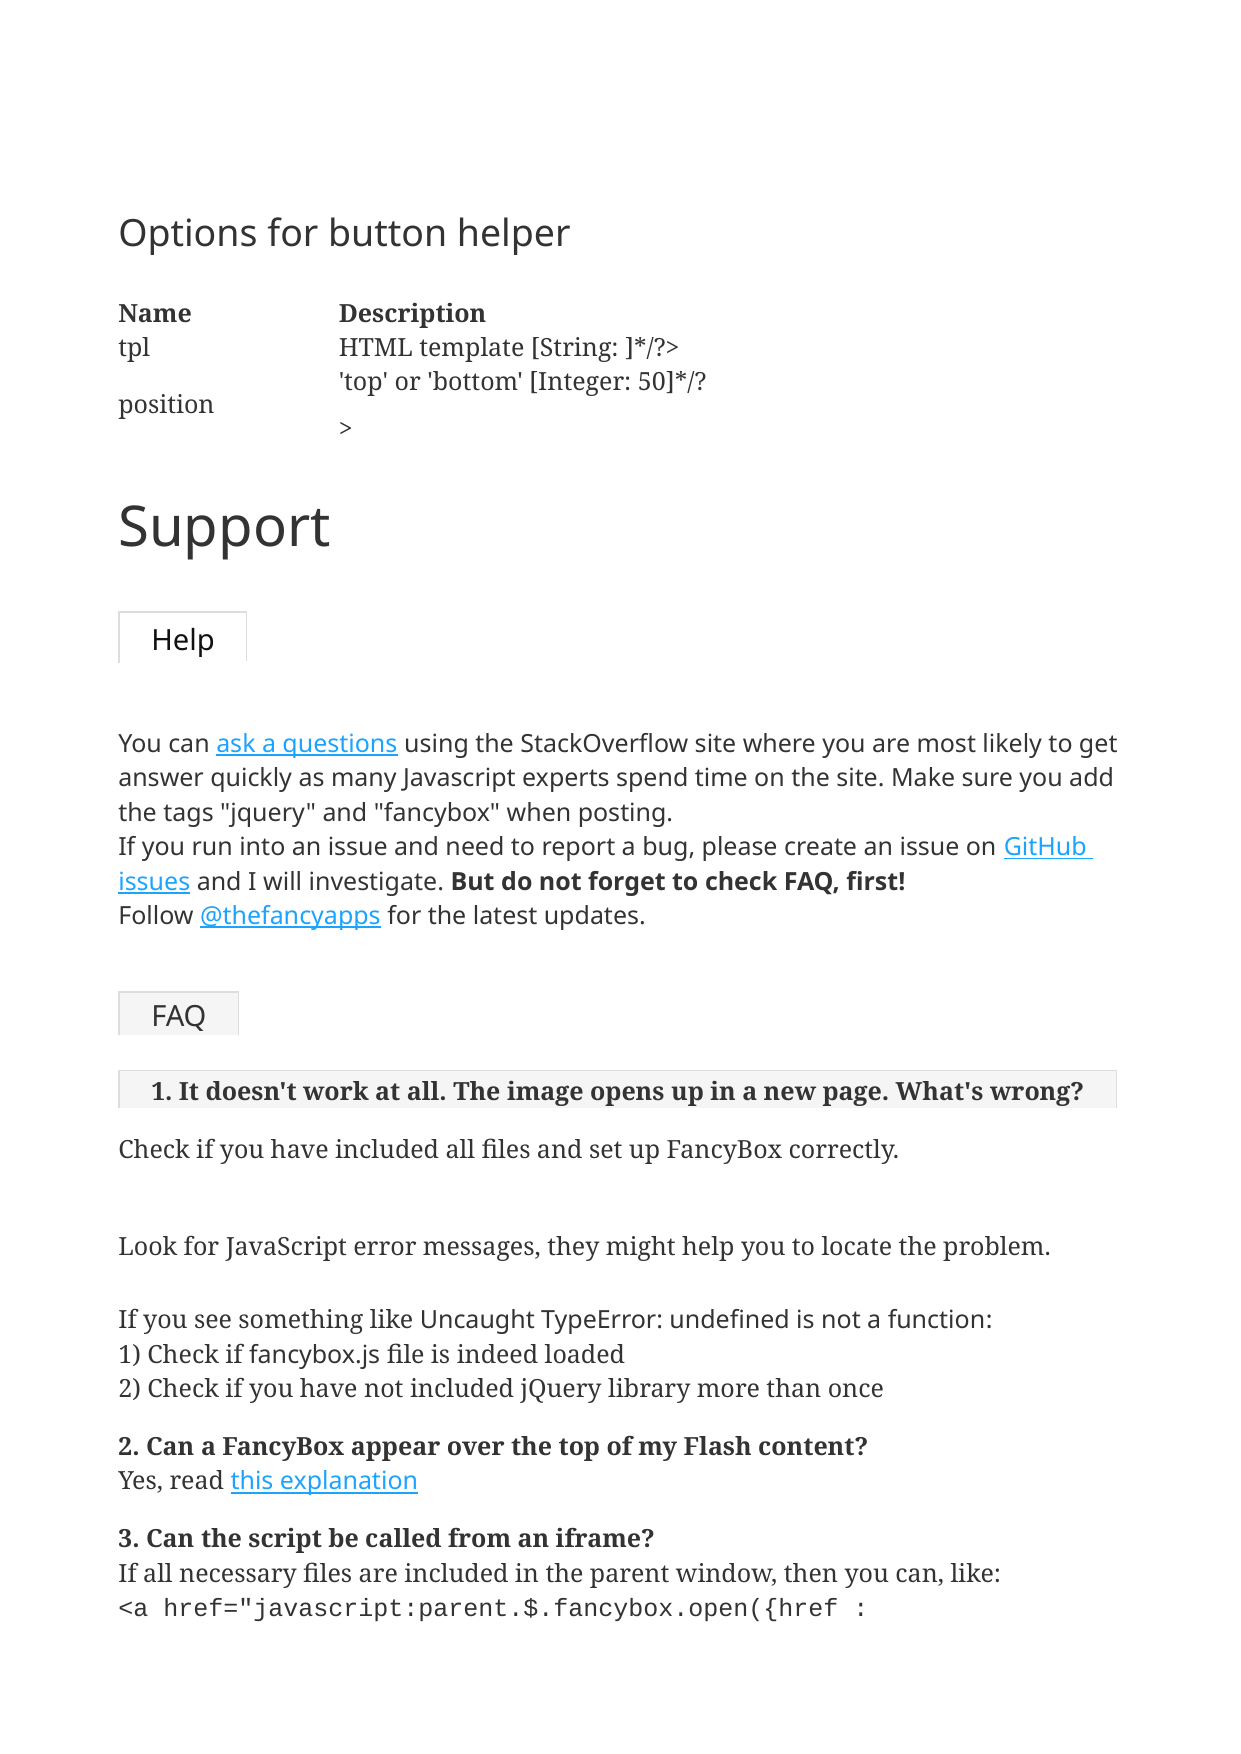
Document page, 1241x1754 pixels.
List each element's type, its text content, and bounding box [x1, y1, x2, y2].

text You can ask a questions using the StackOverflow site where you are most likely to get answer quickly as many Javascript experts spend time on the site. Make sure you add the tags "jquery" and "fancybox" when posting. [118, 725, 1122, 828]
table_header Description [339, 295, 714, 329]
text Help [118, 600, 1122, 663]
text If you see something like Uncaught TypeError: undefined is not a function: 1) Check if fancybox.js file is indeed loaded 2) Check if you have not included jQuery library more than once [118, 1302, 1122, 1405]
text 2. Can a FancyBox appear over the top of my Flash content? [118, 1428, 1122, 1463]
text Look for JavaScript error messages, they might help you to locate the problem. [118, 1228, 1122, 1263]
table_header Name [118, 295, 338, 329]
text If you run into an issue and need to report a bug, please create an issue on GitHub issues and I will investigate. But do not forget to check FAQ, first! [118, 828, 1122, 897]
text FAQ [118, 973, 1122, 1035]
text Follow @thefancyapps for the latest updates. [118, 897, 1122, 932]
subtitle Options for button helper [118, 207, 1122, 258]
table_cell HTML template [String: ]*/?> [339, 329, 714, 363]
text If all necessary files are included in the parent window, then you can, like: <a href="javascript:parent.$.fancybox.open({href : [118, 1555, 1122, 1624]
text 3. Can the script be called from an iframe? [118, 1521, 1122, 1555]
table_cell position [118, 363, 338, 445]
table_cell tpl [118, 329, 338, 363]
table_cell 'top' or 'bottom' [Integer: 50]*/?> [339, 363, 714, 445]
text Check if you have included all files and set up FancyBox correctly. [118, 1131, 1122, 1166]
text Yes, read this explanation [118, 1463, 1122, 1497]
subtitle Support [118, 486, 1122, 563]
text 1. It doesn't work at all. The image opens up in a new page. What's wrong? [120, 1071, 1116, 1108]
